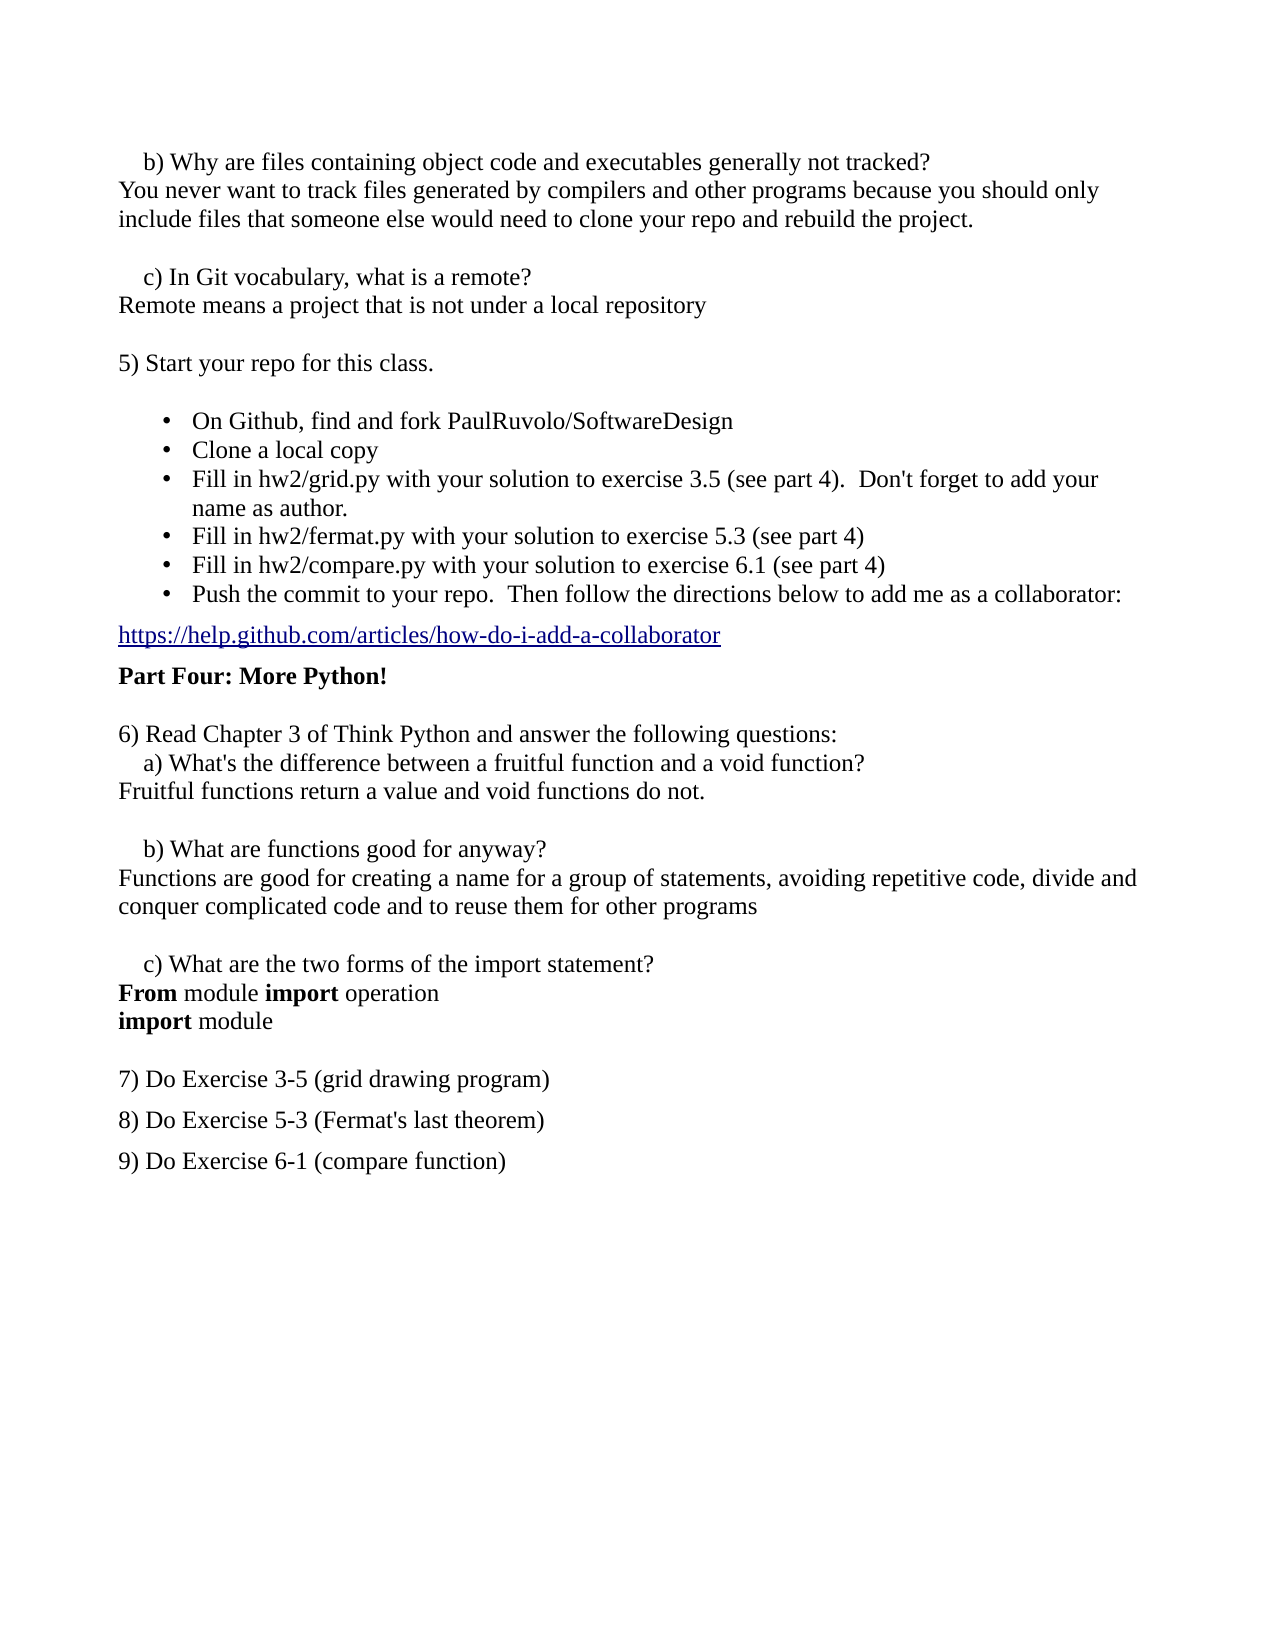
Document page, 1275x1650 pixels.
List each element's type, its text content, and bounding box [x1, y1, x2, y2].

text c) In Git vocabulary, what is a remote? [118, 262, 1157, 291]
text Functions are good for creating a name for a group of statements, avoiding repetitive code, divide and conquer complicated code and to reuse them for other programs [118, 863, 1157, 920]
text Fruitful functions return a value and void functions do not. [118, 776, 1157, 805]
list Push the commit to your repo. Then follow the directions below to add me as a collaborator: [162, 579, 1157, 608]
list Clone a local copy [162, 435, 1157, 464]
text 7) Do Exercise 3-5 (grid drawing program) [118, 1064, 1157, 1093]
text From module import operation [118, 978, 1157, 1006]
list Fill in hw2/fermat.py with your solution to exercise 5.3 (see part 4) [162, 521, 1157, 550]
text 8) Do Exercise 5-3 (Fermat's last theorem) [118, 1105, 1157, 1134]
text 9) Do Exercise 6-1 (compare function) [118, 1146, 1157, 1175]
list Fill in hw2/grid.py with your solution to exercise 3.5 (see part 4). Don't forget to add your name as author. [162, 464, 1157, 521]
text https://help.github.com/articles/how-do-i-add-a-collaborator [118, 620, 1157, 649]
text b) Why are files containing object code and executables generally not tracked? [118, 147, 1157, 176]
text Remote means a project that is not under a local repository [118, 291, 1157, 319]
list On Github, find and fork PaulRuvolo/SoftwareDesign [162, 406, 1157, 435]
text c) What are the two forms of the import statement? [118, 949, 1157, 978]
text 5) Start your repo for this class. [118, 348, 1157, 377]
text You never want to track files generated by compilers and other programs because you should only include files that someone else would need to clone your repo and rebuild the project. [118, 176, 1157, 233]
list Fill in hw2/compare.py with your solution to exercise 6.1 (see part 4) [162, 550, 1157, 579]
text Part Four: More Python! [118, 661, 1157, 690]
text 6) Read Chapter 3 of Think Python and answer the following questions: [118, 719, 1157, 748]
text import module [118, 1006, 1157, 1035]
text b) What are functions good for anyway? [118, 834, 1157, 863]
text a) What's the difference between a fruitful function and a void function? [118, 748, 1157, 776]
